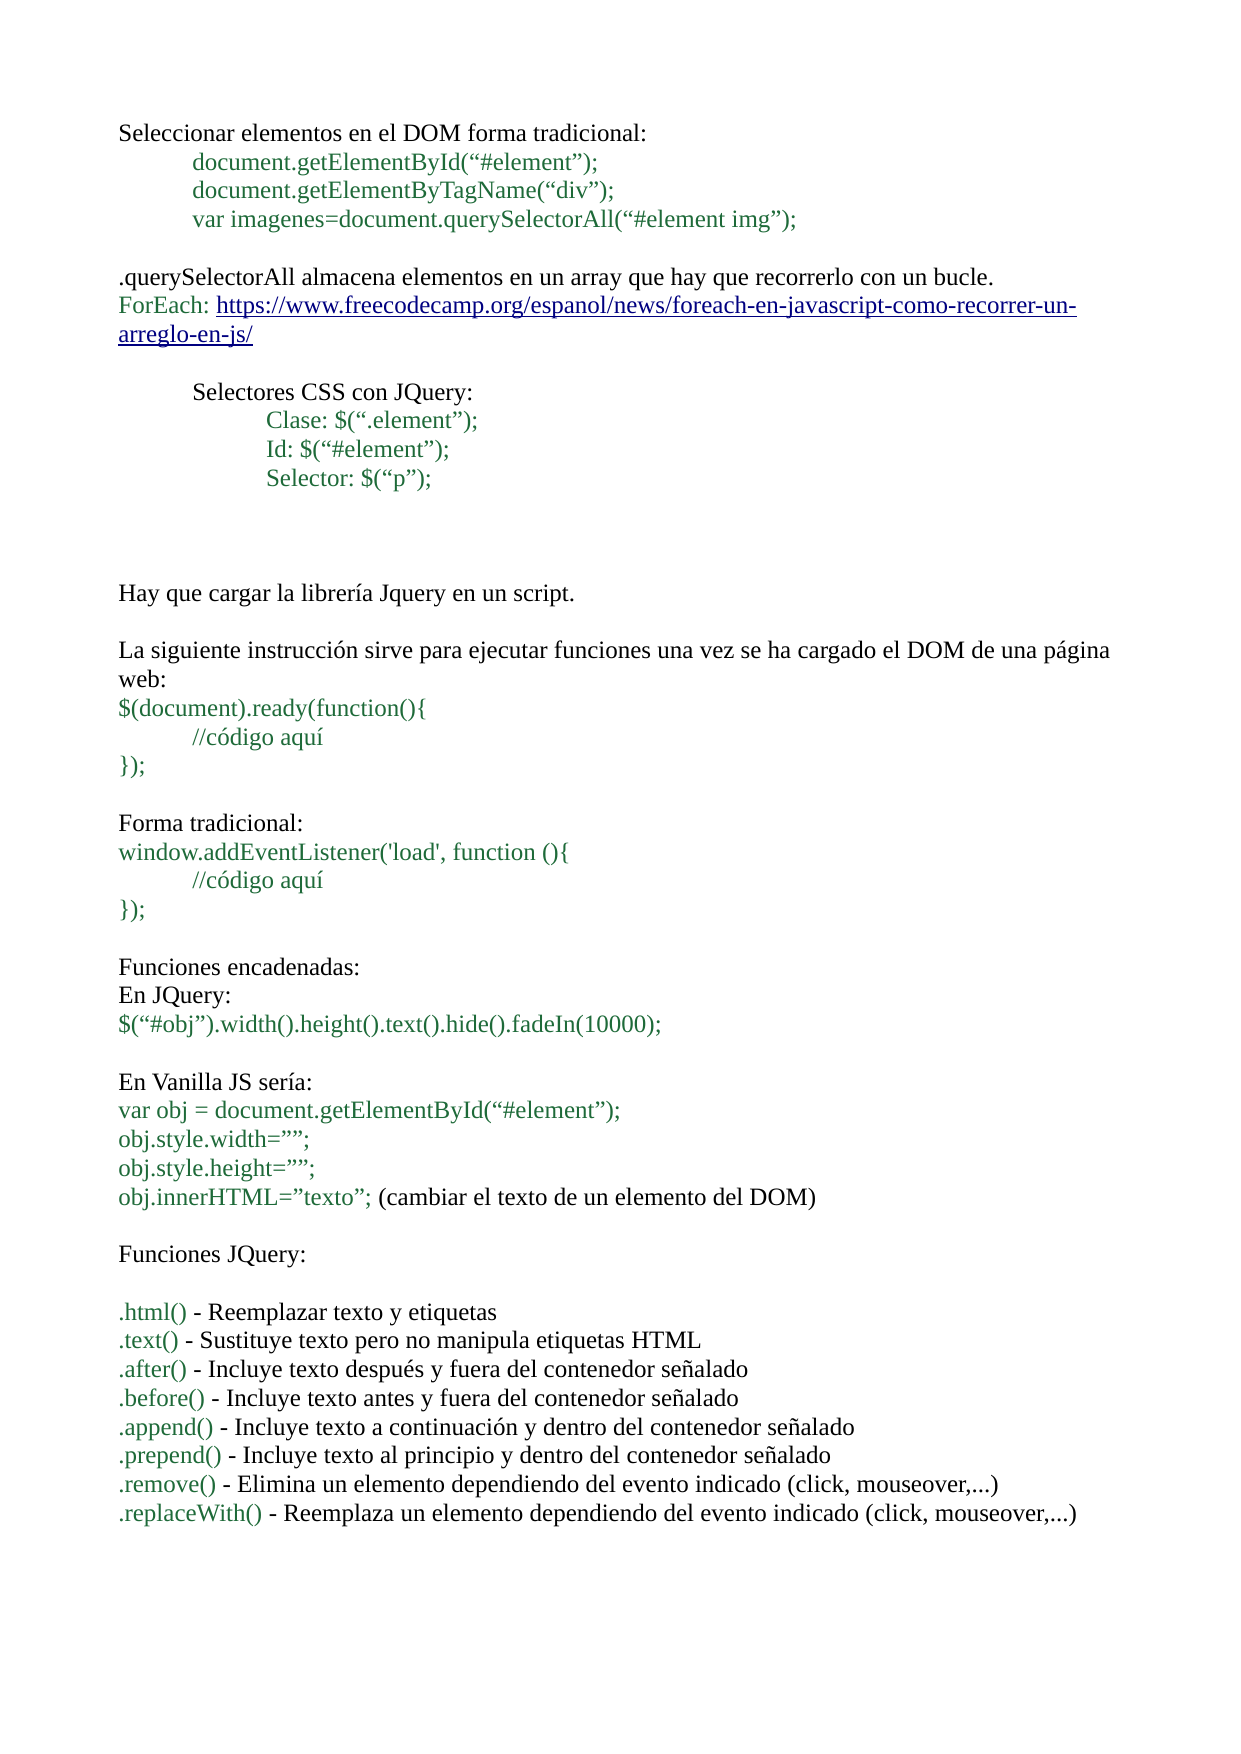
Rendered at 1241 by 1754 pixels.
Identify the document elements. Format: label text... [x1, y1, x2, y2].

text .replaceWith() - Reemplaza un elemento dependiendo del evento indicado (click, mouseover,...) [118, 1498, 1122, 1527]
text Seleccionar elementos en el DOM forma tradicional: [118, 118, 1122, 147]
text .text() - Sustituye texto pero no manipula etiquetas HTML [118, 1326, 1122, 1354]
text Clase: $(“.element”); [118, 406, 1122, 434]
text document.getElementByTagName(“div”); [118, 176, 1122, 204]
text ForEach: https://www.freecodecamp.org/espanol/news/foreach-en-javascript-como-recorrer-un-arreglo-en-js/ [118, 291, 1122, 348]
text En JQuery: [118, 981, 1122, 1009]
text .html() - Reemplazar texto y etiquetas [118, 1297, 1122, 1326]
text obj.style.width=””; [118, 1124, 1122, 1153]
text Hay que cargar la librería Jquery en un script. [118, 578, 1122, 607]
text $(“#obj”).width().height().text().hide().fadeIn(10000); [118, 1009, 1122, 1038]
text Selectores CSS con JQuery: [118, 377, 1122, 406]
text Funciones JQuery: [118, 1239, 1122, 1268]
text .prepend() - Incluye texto al principio y dentro del contenedor señalado [118, 1441, 1122, 1469]
text Forma tradicional: [118, 808, 1122, 837]
text .after() - Incluye texto después y fuera del contenedor señalado [118, 1354, 1122, 1383]
text var obj = document.getElementById(“#element”); [118, 1096, 1122, 1124]
text Selector: $(“p”); [118, 463, 1122, 492]
text En Vanilla JS sería: [118, 1067, 1122, 1096]
text $(document).ready(function(){ [118, 693, 1122, 722]
text document.getElementById(“#element”); [118, 147, 1122, 176]
text }); [118, 894, 1122, 923]
text La siguiente instrucción sirve para ejecutar funciones una vez se ha cargado el DOM de una página web: [118, 636, 1122, 693]
text }); [118, 751, 1122, 779]
text Id: $(“#element”); [118, 434, 1122, 463]
text .append() - Incluye texto a continuación y dentro del contenedor señalado [118, 1412, 1122, 1441]
text .before() - Incluye texto antes y fuera del contenedor señalado [118, 1383, 1122, 1412]
text .remove() - Elimina un elemento dependiendo del evento indicado (click, mouseover,...) [118, 1469, 1122, 1498]
text window.addEventListener('load', function (){ [118, 837, 1122, 866]
text //código aquí [118, 722, 1122, 751]
text .querySelectorAll almacena elementos en un array que hay que recorrerlo con un bucle. [118, 262, 1122, 291]
text obj.innerHTML=”texto”; (cambiar el texto de un elemento del DOM) [118, 1182, 1122, 1211]
text //código aquí [118, 866, 1122, 894]
text var imagenes=document.querySelectorAll(“#element img”); [118, 204, 1122, 233]
text obj.style.height=””; [118, 1153, 1122, 1182]
text Funciones encadenadas: [118, 952, 1122, 981]
